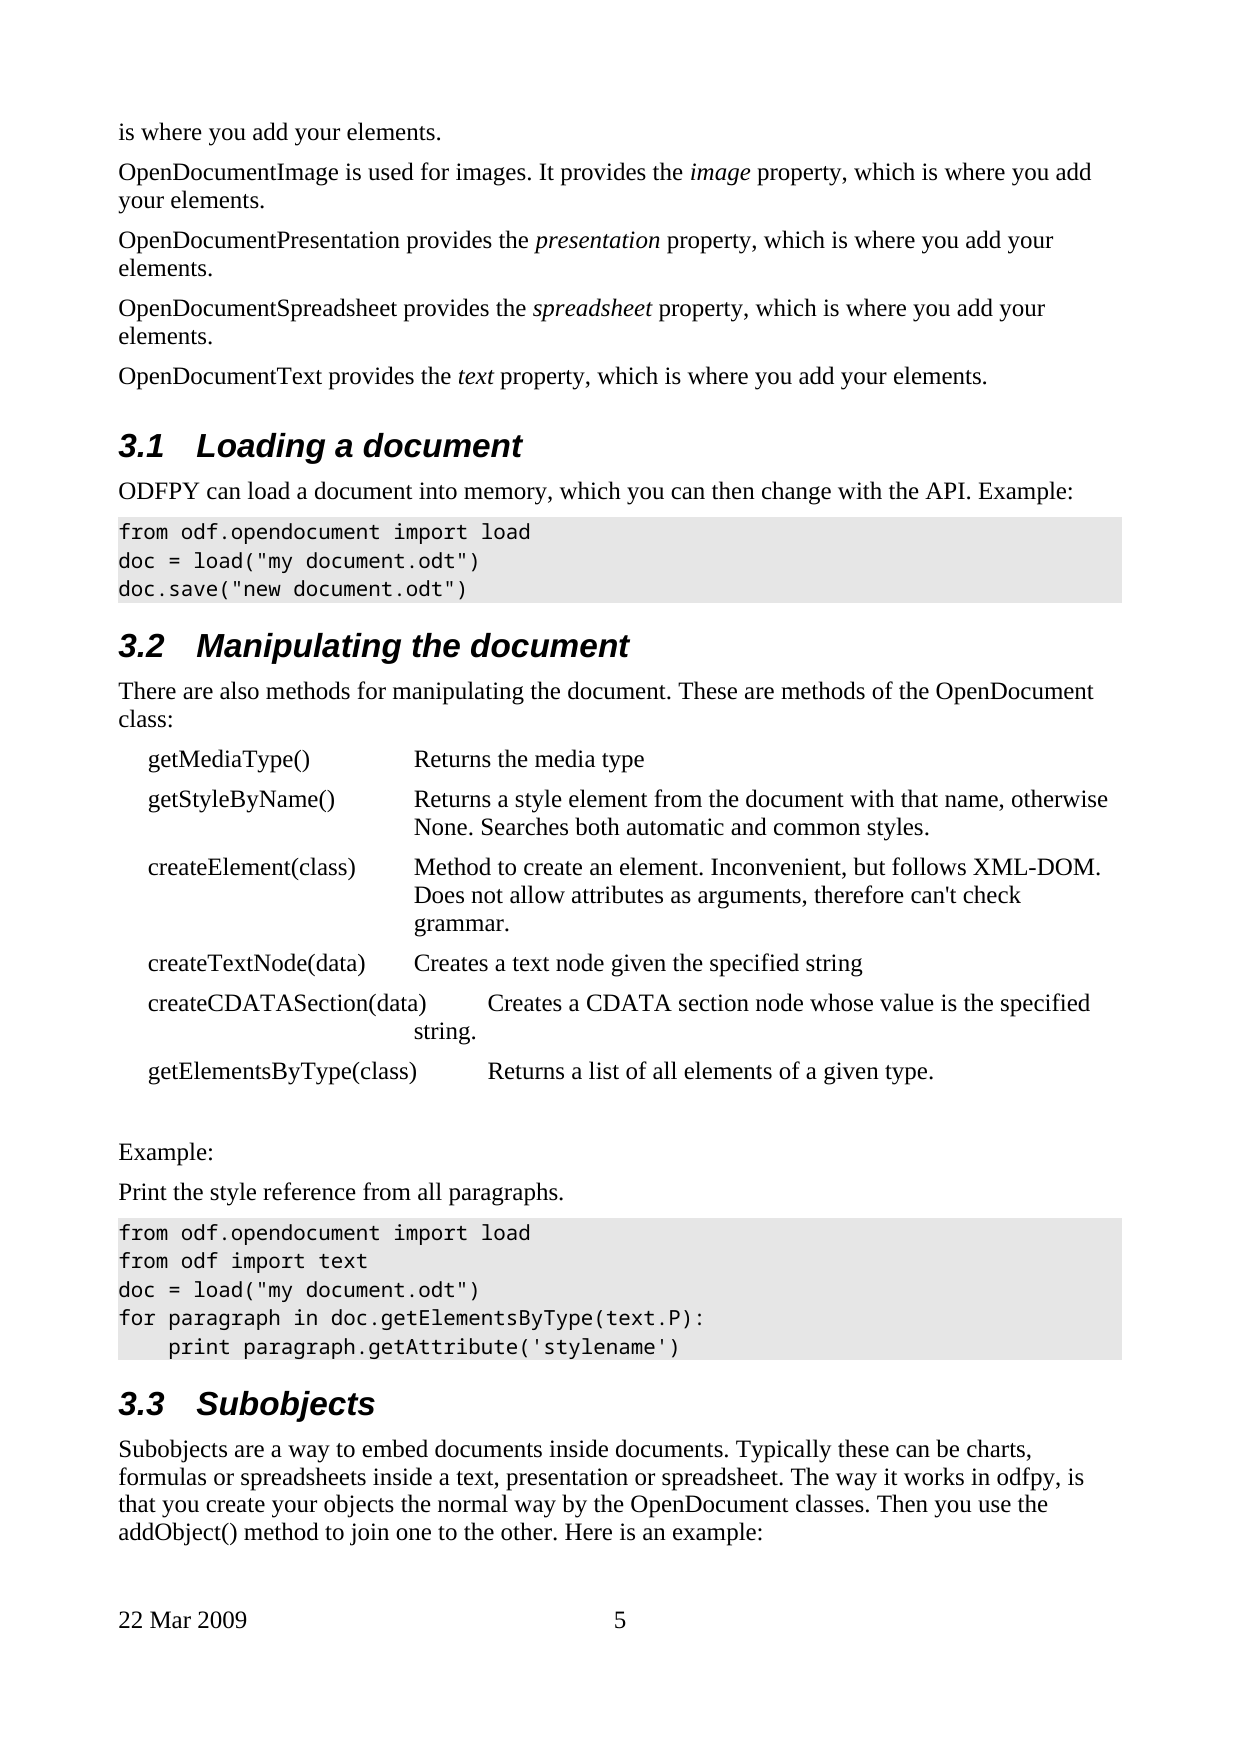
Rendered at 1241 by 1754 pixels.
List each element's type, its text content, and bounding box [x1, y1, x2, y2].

text doc = load("my document.odt") [118, 546, 1122, 574]
text is where you add your elements. [118, 118, 1122, 146]
text print paragraph.getAttribute('stylename') [118, 1332, 1122, 1360]
text doc.save("new document.odt") [118, 574, 1122, 603]
text from odf import text [118, 1246, 1122, 1275]
text OpenDocumentText provides the text property, which is where you add your elements. [118, 362, 1122, 390]
text from odf.opendocument import load [118, 1218, 1122, 1246]
text Print the style reference from all paragraphs. [118, 1178, 1122, 1206]
text from odf.opendocument import load [118, 517, 1122, 546]
subtitle Manipulating the document [118, 628, 1122, 665]
text There are also methods for manipulating the document. These are methods of the OpenDocument class: [118, 677, 1122, 733]
text OpenDocumentImage is used for images. It provides the image property, which is where you add your elements. [118, 158, 1122, 214]
subtitle Loading a document [118, 427, 1122, 464]
text OpenDocumentSpreadsheet provides the spreadsheet property, which is where you add your elements. [118, 294, 1122, 349]
list createCDATASection(data) Creates a CDATA section node whose value is the specified string. [148, 989, 1122, 1045]
text for paragraph in doc.getElementsByType(text.P): [118, 1303, 1122, 1332]
text Example: [118, 1138, 1122, 1165]
text Subobjects are a way to embed documents inside documents. Typically these can be charts, formulas or spreadsheets inside a text, presentation or spreadsheet. The way it works in odfpy, is that you create your objects the normal way by the OpenDocument classes. Then you use the addObject() method to join one to the other. Here is an example: [118, 1435, 1122, 1546]
subtitle Subobjects [118, 1385, 1122, 1422]
list getStyleByName() Returns a style element from the document with that name, otherwise None. Searches both automatic and common styles. [148, 786, 1122, 841]
text doc = load("my document.odt") [118, 1275, 1122, 1303]
list getElementsByType(class) Returns a list of all elements of a given type. [148, 1057, 1122, 1085]
list getMediaType() Returns the media type [148, 745, 1122, 773]
list createElement(class) Method to create an element. Inconvenient, but follows XML-DOM. Does not allow attributes as arguments, therefore can't check grammar. [148, 853, 1122, 937]
text ODFPY can load a document into memory, which you can then change with the API. Example: [118, 477, 1122, 505]
text OpenDocumentPresentation provides the presentation property, which is where you add your elements. [118, 226, 1122, 282]
list createTextNode(data) Creates a text node given the specified string [148, 949, 1122, 977]
